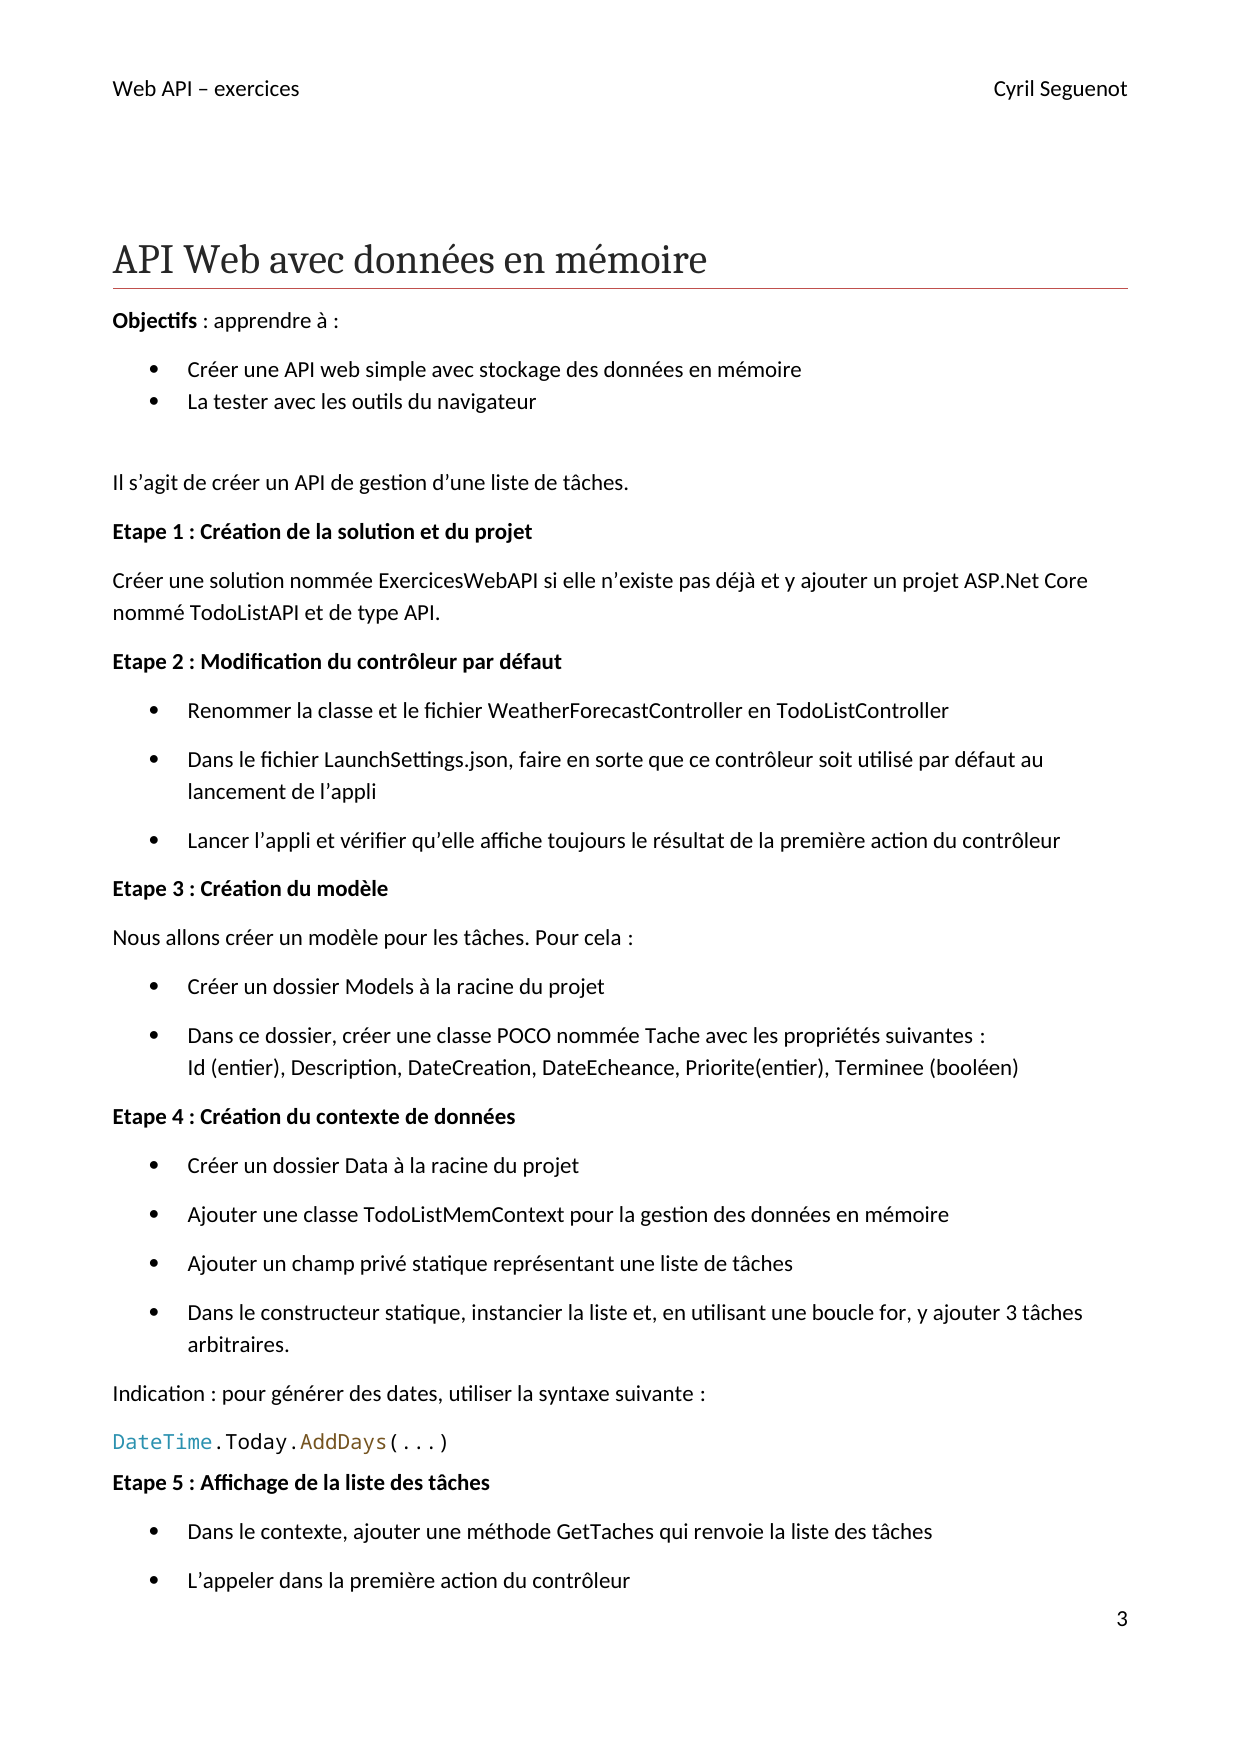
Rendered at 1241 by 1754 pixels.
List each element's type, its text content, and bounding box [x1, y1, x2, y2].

list Dans le contexte, ajouter une méthode GetTaches qui renvoie la liste des tâches [150, 1517, 1128, 1545]
text Il s’agit de créer un API de gestion d’une liste de tâches. [112, 468, 1128, 496]
text DateTime.Today.AddDays(...) [112, 1427, 1128, 1456]
list Dans le fichier LaunchSettings.json, faire en sorte que ce contrôleur soit utilisé par défaut au lancement de l’appli [150, 745, 1128, 805]
subtitle API Web avec données en mémoire [112, 236, 1128, 289]
list Créer un dossier Models à la racine du projet [150, 972, 1128, 1000]
text Etape 1 : Création de la solution et du projet [112, 517, 1128, 545]
text Nous allons créer un modèle pour les tâches. Pour cela : [112, 923, 1128, 951]
list Renommer la classe et le fichier WeatherForecastController en TodoListController [150, 696, 1128, 724]
list La tester avec les outils du navigateur [150, 387, 1128, 415]
list Créer une API web simple avec stockage des données en mémoire [150, 355, 1128, 383]
list Dans ce dossier, créer une classe POCO nommée Tache avec les propriétés suivantes : Id (entier), Description, DateCreation, DateEcheance, Priorite(entier), Terminee (booléen) [150, 1021, 1128, 1081]
text Etape 5 : Affichage de la liste des tâches [112, 1468, 1128, 1496]
list Ajouter une classe TodoListMemContext pour la gestion des données en mémoire [150, 1200, 1128, 1228]
text Objectifs : apprendre à : [112, 306, 1128, 334]
list Dans le constructeur statique, instancier la liste et, en utilisant une boucle for, y ajouter 3 tâches arbitraires. [150, 1298, 1128, 1358]
text Etape 4 : Création du contexte de données [112, 1102, 1128, 1130]
list L’appeler dans la première action du contrôleur [150, 1566, 1128, 1594]
text Etape 3 : Création du modèle [112, 874, 1128, 903]
text Indication : pour générer des dates, utiliser la syntaxe suivante : [112, 1379, 1128, 1407]
list Créer un dossier Data à la racine du projet [150, 1151, 1128, 1179]
text Créer une solution nommée ExercicesWebAPI si elle n’existe pas déjà et y ajouter un projet ASP.Net Core nommé TodoListAPI et de type API. [112, 566, 1128, 626]
text Etape 2 : Modification du contrôleur par défaut [112, 647, 1128, 675]
list Ajouter un champ privé statique représentant une liste de tâches [150, 1249, 1128, 1277]
list Lancer l’appli et vérifier qu’elle affiche toujours le résultat de la première action du contrôleur [150, 826, 1128, 854]
